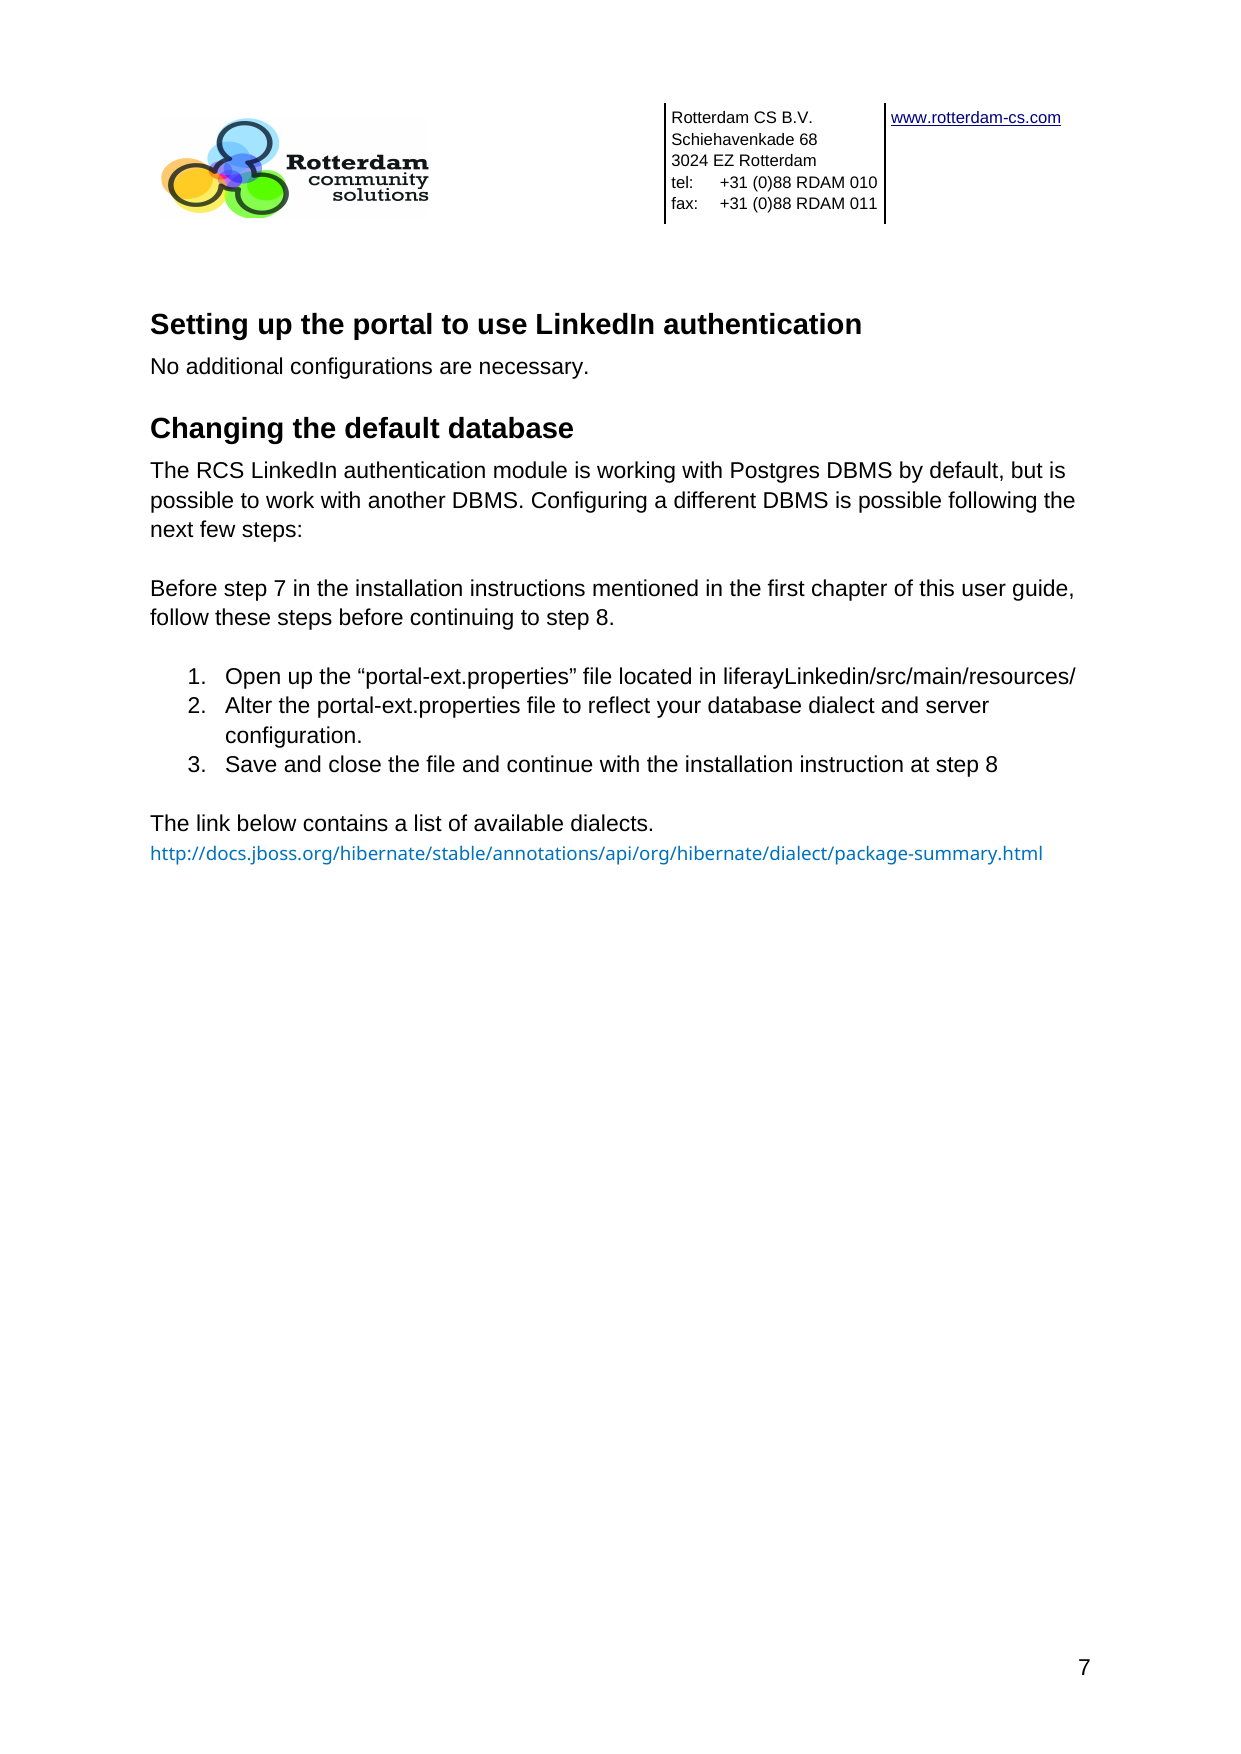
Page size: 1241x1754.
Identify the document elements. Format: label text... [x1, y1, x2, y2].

text No additional configurations are necessary. [150, 354, 1091, 379]
list Alter the portal-ext.properties file to reflect your database dialect and server configuration. [187, 693, 1091, 748]
text Before step 7 in the installation instructions mentioned in the first chapter of this user guide, follow these steps before continuing to step 8. [150, 576, 1091, 631]
subtitle Changing the default database [150, 412, 1091, 445]
list Save and close the file and continue with the installation instruction at step 8 [187, 752, 1091, 777]
text The RCS LinkedIn authentication module is working with Postgres DBMS by default, but is possible to work with another DBMS. Configuring a different DBMS is possible following the next few steps: [150, 458, 1091, 542]
text The link below contains a list of available dialects. http://docs.jboss.org/hibernate/stable/annotations/api/org/hibernate/dialect/package-summary.html [150, 811, 1091, 865]
subtitle Setting up the portal to use LinkedIn authentication [150, 308, 1091, 341]
list Open up the “portal-ext.properties” file located in liferayLinkedin/src/main/resources/ [187, 664, 1091, 689]
